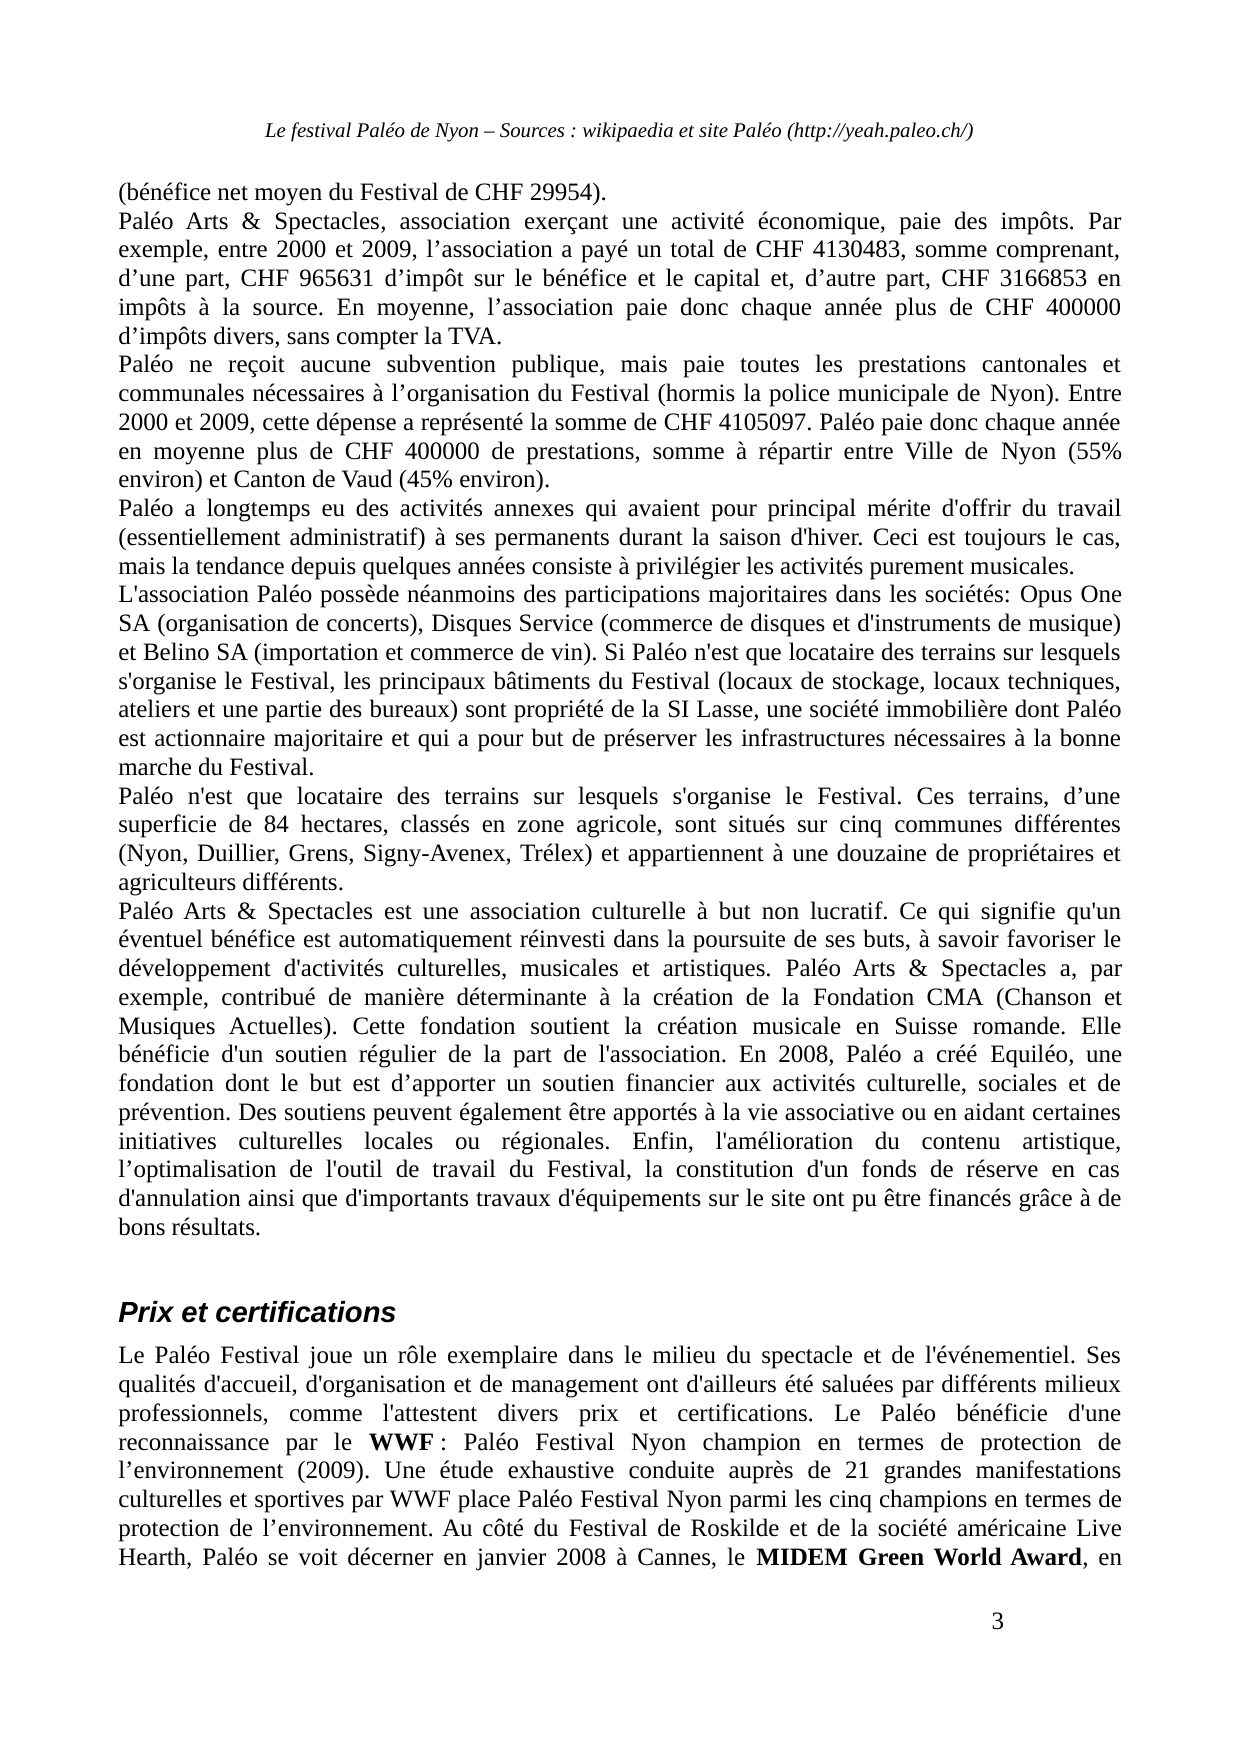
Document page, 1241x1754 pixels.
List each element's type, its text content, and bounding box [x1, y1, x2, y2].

text L'association Paléo possède néanmoins des participations majoritaires dans les sociétés: Opus One SA (organisation de concerts), Disques Service (commerce de disques et d'instruments de musique) et Belino SA (importation et commerce de vin). Si Paléo n'est que locataire des terrains sur lesquels s'organise le Festival, les principaux bâtiments du Festival (locaux de stockage, locaux techniques, ateliers et une partie des bureaux) sont propriété de la SI Lasse, une société immobilière dont Paléo est actionnaire majoritaire et qui a pour but de préserver les infrastructures nécessaires à la bonne marche du Festival. [118, 579, 1122, 781]
text (bénéfice net moyen du Festival de CHF 29954). [118, 177, 1122, 206]
subtitle Prix et certifications [118, 1294, 1122, 1328]
text Paléo n'est que locataire des terrains sur lesquels s'organise le Festival. Ces terrains, d’une superficie de 84 hectares, classés en zone agricole, sont situés sur cinq communes différentes (Nyon, Duillier, Grens, Signy-Avenex, Trélex) et appartiennent à une douzaine de propriétaires et agriculteurs différents. [118, 781, 1122, 896]
text Paléo Arts & Spectacles est une association culturelle à but non lucratif. Ce qui signifie qu'un éventuel bénéfice est automatiquement réinvesti dans la poursuite de ses buts, à savoir favoriser le développement d'activités culturelles, musicales et artistiques. Paléo Arts & Spectacles a, par exemple, contribué de manière déterminante à la création de la Fondation CMA (Chanson et Musiques Actuelles). Cette fondation soutient la création musicale en Suisse romande. Elle bénéficie d'un soutien régulier de la part de l'association. En 2008, Paléo a créé Equiléo, une fondation dont le but est d’apporter un soutien financier aux activités culturelle, sociales et de prévention. Des soutiens peuvent également être apportés à la vie associative ou en aidant certaines initiatives culturelles locales ou régionales. Enfin, l'amélioration du contenu artistique, l’optimalisation de l'outil de travail du Festival, la constitution d'un fonds de réserve en cas d'annulation ainsi que d'importants travaux d'équipements sur le site ont pu être financés grâce à de bons résultats. [118, 896, 1122, 1241]
text Paléo Arts & Spectacles, association exerçant une activité économique, paie des impôts. Par exemple, entre 2000 et 2009, l’association a payé un total de CHF 4130483, somme comprenant, d’une part, CHF 965631 d’impôt sur le bénéfice et le capital et, d’autre part, CHF 3166853 en impôts à la source. En moyenne, l’association paie donc chaque année plus de CHF 400000 d’impôts divers, sans compter la TVA. [118, 206, 1122, 349]
text Paléo a longtemps eu des activités annexes qui avaient pour principal mérite d'offrir du travail (essentiellement administratif) à ses permanents durant la saison d'hiver. Ceci est toujours le cas, mais la tendance depuis quelques années consiste à privilégier les activités purement musicales. [118, 493, 1122, 579]
text Le Paléo Festival joue un rôle exemplaire dans le milieu du spectacle et de l'événementiel. Ses qualités d'accueil, d'organisation et de management ont d'ailleurs été saluées par différents milieux professionnels, comme l'attestent divers prix et certifications. Le Paléo bénéficie d'une reconnaissance par le WWF : Paléo Festival Nyon champion en termes de protection de l’environnement (2009). Une étude exhaustive conduite auprès de 21 grandes manifestations culturelles et sportives par WWF place Paléo Festival Nyon parmi les cinq champions en termes de protection de l’environnement. Au côté du Festival de Roskilde et de la société américaine Live Hearth, Paléo se voit décerner en janvier 2008 à Cannes, le MIDEM Green World Award, en [118, 1341, 1122, 1571]
text Paléo ne reçoit aucune subvention publique, mais paie toutes les prestations cantonales et communales nécessaires à l’organisation du Festival (hormis la police municipale de Nyon). Entre 2000 et 2009, cette dépense a représenté la somme de CHF 4105097. Paléo paie donc chaque année en moyenne plus de CHF 400000 de prestations, somme à répartir entre Ville de Nyon (55% environ) et Canton de Vaud (45% environ). [118, 349, 1122, 493]
